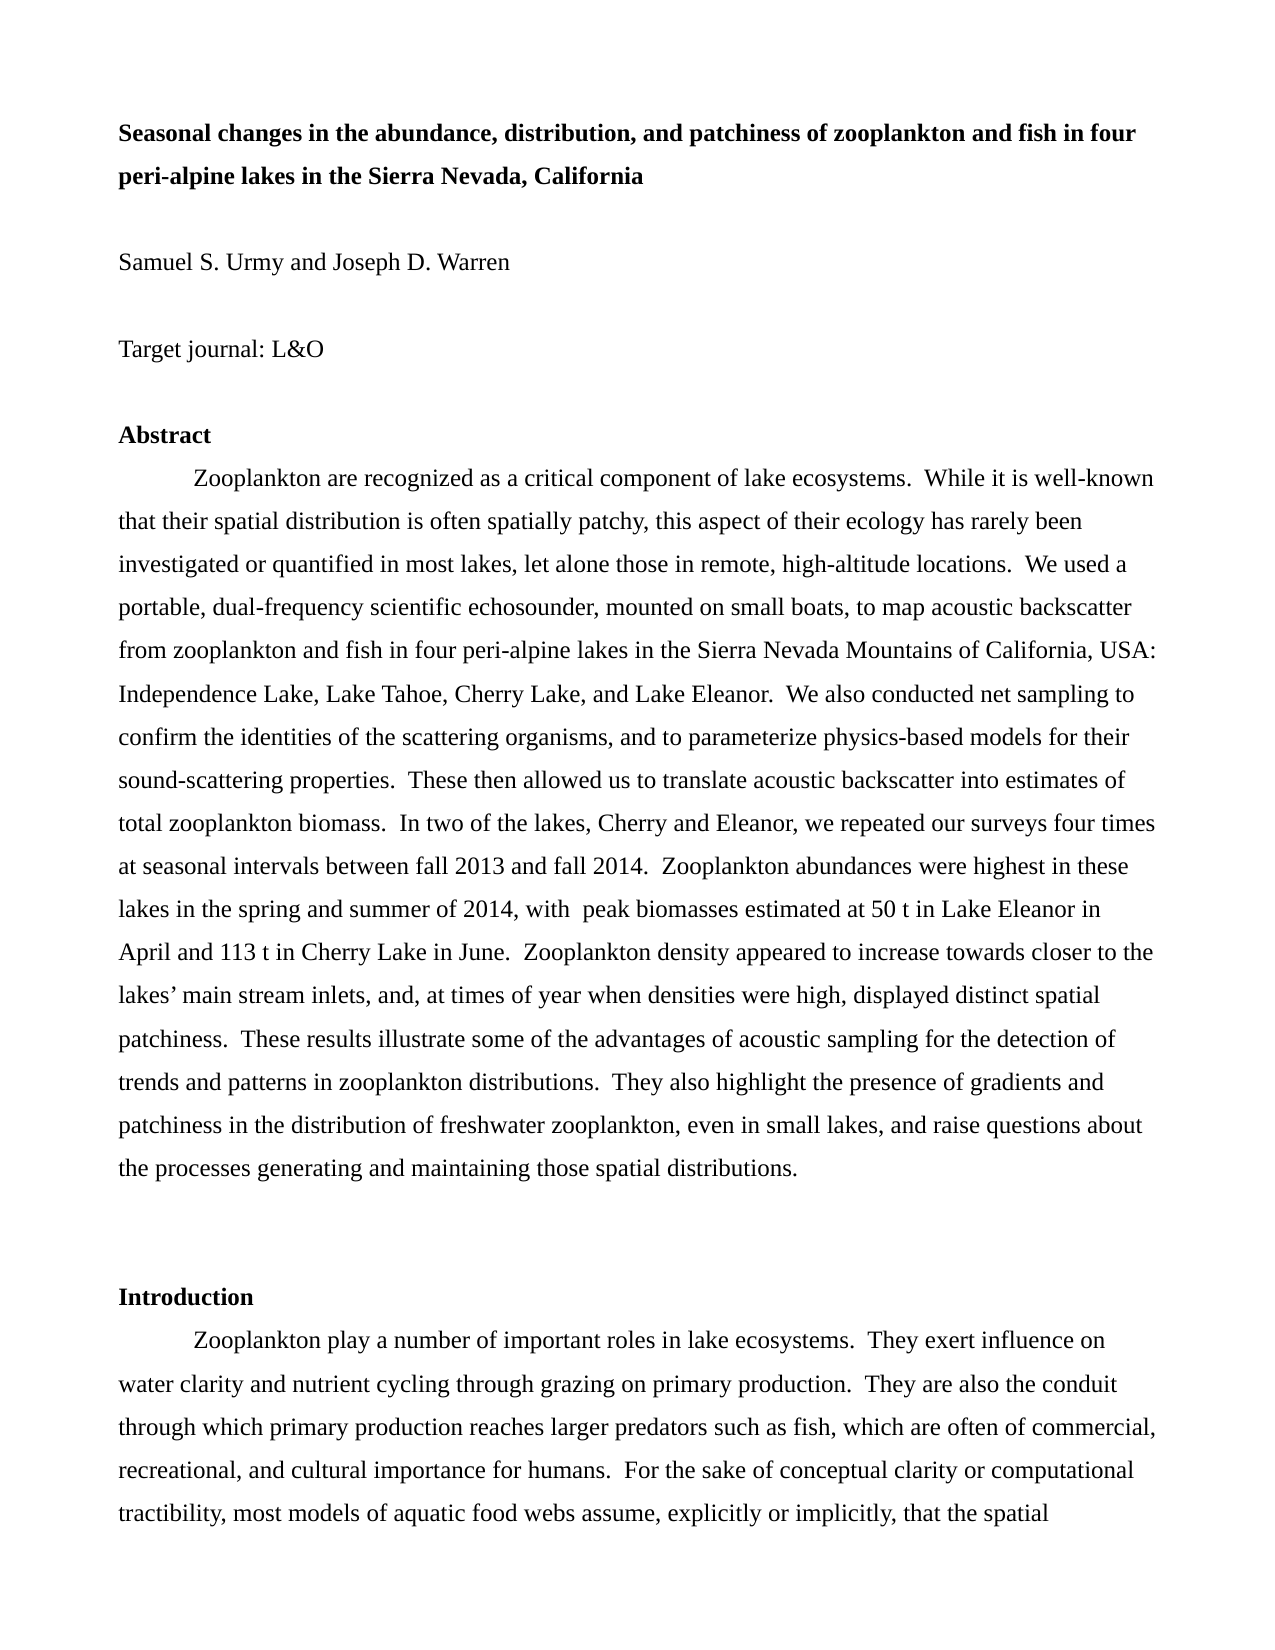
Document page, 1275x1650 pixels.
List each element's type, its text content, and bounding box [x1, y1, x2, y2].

text Abstract [118, 420, 1157, 449]
text Zooplankton are recognized as a critical component of lake ecosystems. While it is well-known that their spatial distribution is often spatially patchy, this aspect of their ecology has rarely been investigated or quantified in most lakes, let alone those in remote, high-altitude locations. We used a portable, dual-frequency scientific echosounder, mounted on small boats, to map acoustic backscatter from zooplankton and fish in four peri-alpine lakes in the Sierra Nevada Mountains of California, USA: Independence Lake, Lake Tahoe, Cherry Lake, and Lake Eleanor. We also conducted net sampling to confirm the identities of the scattering organisms, and to parameterize physics-based models for their sound-scattering properties. These then allowed us to translate acoustic backscatter into estimates of total zooplankton biomass. In two of the lakes, Cherry and Eleanor, we repeated our surveys four times at seasonal intervals between fall 2013 and fall 2014. Zooplankton abundances were highest in these lakes in the spring and summer of 2014, with peak biomasses estimated at 50 t in Lake Eleanor in April and 113 t in Cherry Lake in June. Zooplankton density appeared to increase towards closer to the lakes’ main stream inlets, and, at times of year when densities were high, displayed distinct spatial patchiness. These results illustrate some of the advantages of acoustic sampling for the detection of trends and patterns in zooplankton distributions. They also highlight the presence of gradients and patchiness in the distribution of freshwater zooplankton, even in small lakes, and raise questions about the processes generating and maintaining those spatial distributions. [118, 463, 1157, 1182]
text Samuel S. Urmy and Joseph D. Warren [118, 247, 1157, 276]
text Target journal: L&O [118, 334, 1157, 362]
text Zooplankton play a number of important roles in lake ecosystems. They exert influence on water clarity and nutrient cycling through grazing on primary production. They are also the conduit through which primary production reaches larger predators such as fish, which are often of commercial, recreational, and cultural importance for humans. For the sake of conceptual clarity or computational tractibility, most models of aquatic food webs assume, explicitly or implicitly, that the spatial [118, 1326, 1157, 1527]
text Introduction [118, 1282, 1157, 1311]
text Seasonal changes in the abundance, distribution, and patchiness of zooplankton and fish in four peri-alpine lakes in the Sierra Nevada, California [118, 118, 1157, 190]
